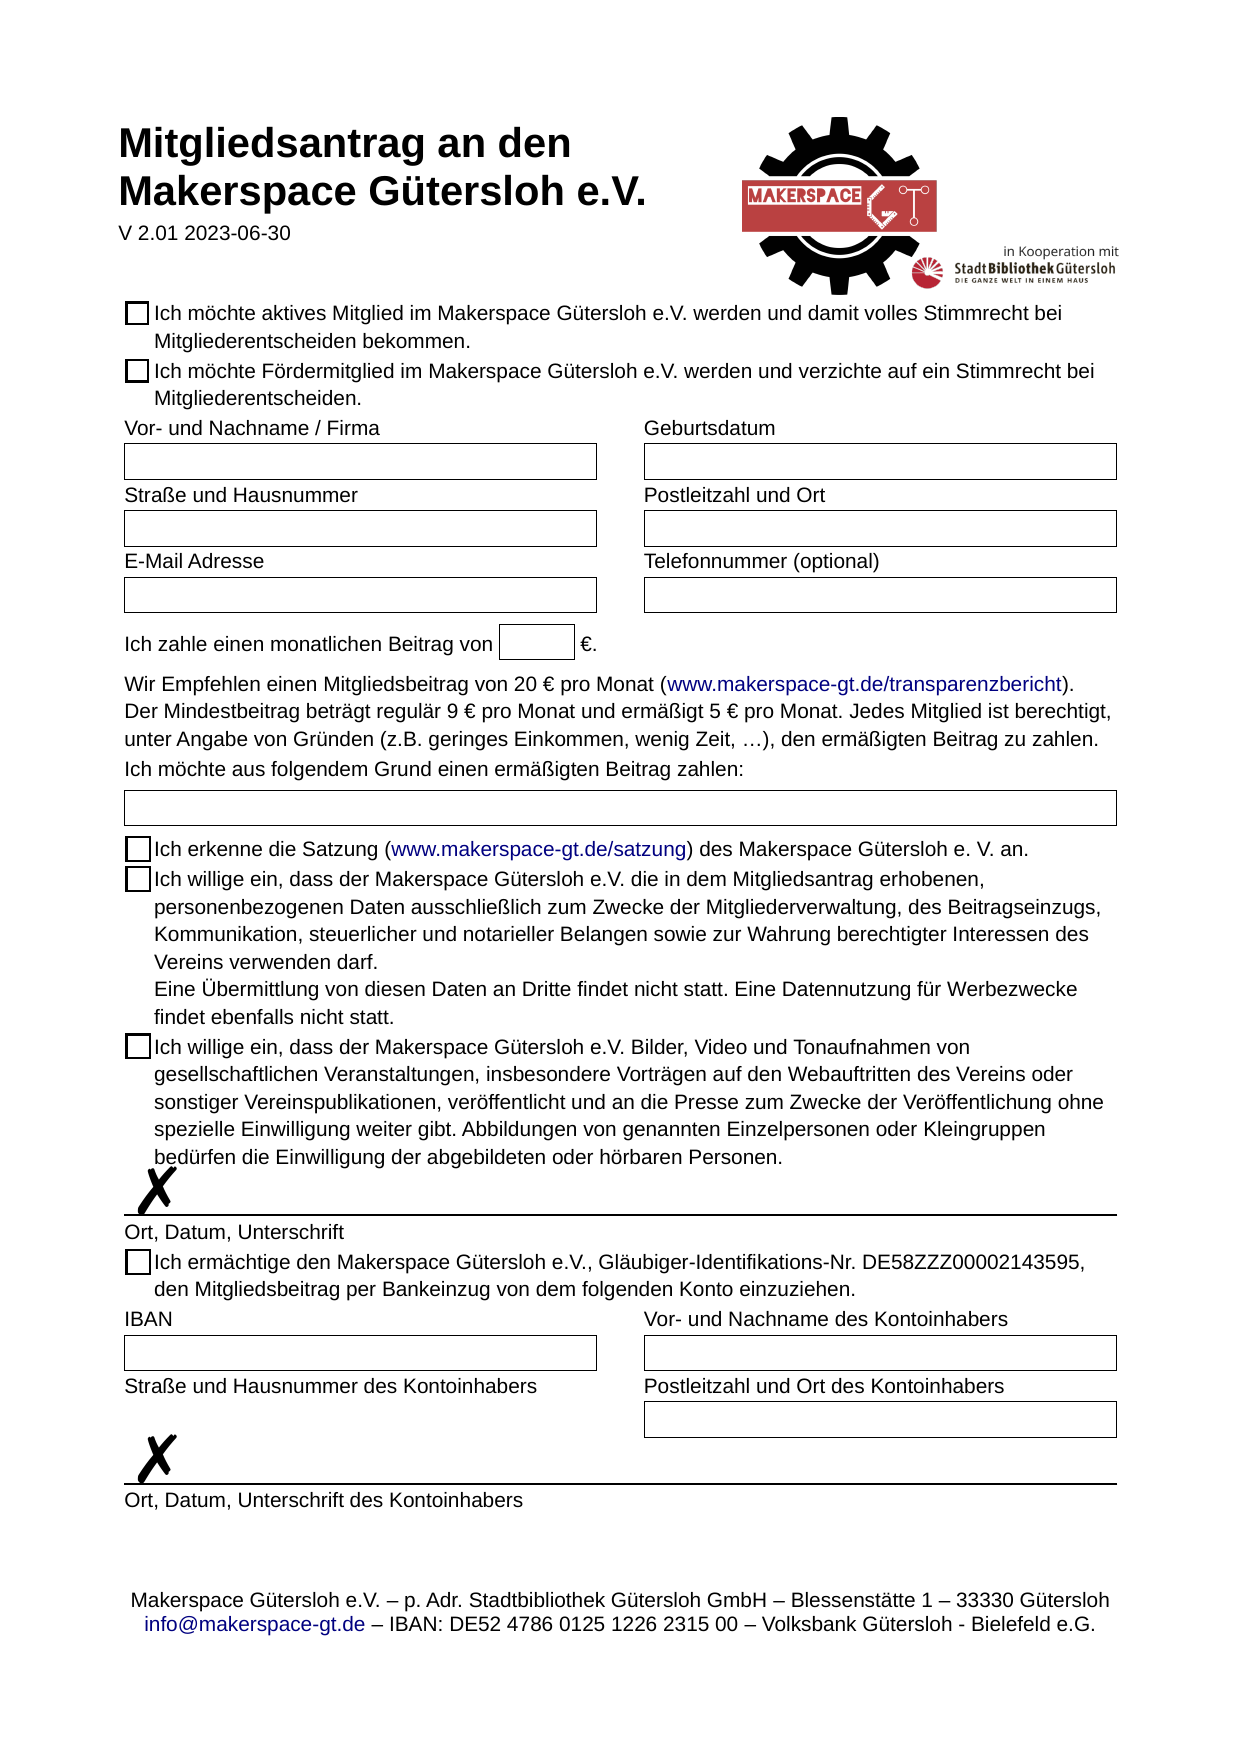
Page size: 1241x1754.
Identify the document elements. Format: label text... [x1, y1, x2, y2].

table_cell Ich willige ein, dass der Makerspace Gütersloh e.V. Bilder, Video und Tonaufnahmen von gesellschaftlichen Veranstaltungen, insbesondere Vorträgen auf den Webauftritten des Vereins oder sonstiger Vereinspublikationen, veröffentlicht und an die Presse zum Zwecke der Veröffentlichung ohne spezielle Einwilligung weiter gibt. Abbildungen von genannten Einzelpersonen oder Kleingruppen bedürfen die Einwilligung der abgebildeten oder hörbaren Personen. [148, 1029, 1123, 1168]
table_cell Wir Empfehlen einen Mitgliedsbeitrag von 20 € pro Monat (www.makerspace-gt.de/transparenzbericht). Der Mindestbeitrag beträgt regulär 9 € pro Monat und ermäßigt 5 € pro Monat. Jedes Mitglied ist berechtigt, unter Angabe von Gründen (z.B. geringes Einkommen, wenig Zeit, …), den ermäßigten Beitrag zu zahlen. [118, 666, 1123, 750]
table_cell Vor- und Nachname / Firma Straße und Hausnummer E-Mail Adresse [118, 410, 638, 612]
table_cell Ich ermächtige den Makerspace Gütersloh e.V., Gläubiger-Identifikations-Nr. DE58ZZZ00002143595, den Mitgliedsbeitrag per Bankeinzug von dem folgenden Konto einzuziehen. [148, 1244, 1123, 1301]
table_cell Ich willige ein, dass der Makerspace Gütersloh e.V. die in dem Mitgliedsantrag erhobenen, personenbezogenen Daten ausschließlich zum Zwecke der Mitgliederverwaltung, des Beitragseinzugs, Kommunikation, steuerlicher und notarieller Belangen sowie zur Wahrung berechtigter Interessen des Vereins verwenden darf. Eine Übermittlung von diesen Daten an Dritte findet nicht statt. Eine Datennutzung für Werbezwecke findet ebenfalls nicht statt. [148, 861, 1123, 1028]
table_cell [118, 353, 148, 410]
table_cell [118, 861, 148, 1028]
table_cell Ich möchte aus folgendem Grund einen ermäßigten Beitrag zahlen: [118, 750, 1123, 831]
table_cell Ich möchte Fördermitglied im Makerspace Gütersloh e.V. werden und verzichte auf ein Stimmrecht bei Mitgliederentscheiden. [148, 353, 1123, 410]
table_header [118, 295, 148, 353]
table_cell Geburtsdatum Postleitzahl und Ort Telefonnummer (optional) [638, 410, 1123, 612]
table_cell Ich zahle einen monatlichen Beitrag von €. [118, 612, 1123, 666]
table_cell [118, 1029, 148, 1168]
table_cell [118, 831, 148, 861]
table_cell Vor- und Nachname des Kontoinhabers Postleitzahl und Ort des Kontoinhabers [638, 1301, 1123, 1437]
picture [742, 117, 1122, 295]
table_cell Ort, Datum, Unterschrift [118, 1169, 1123, 1244]
table_cell IBAN Straße und Hausnummer des Kontoinhabers [118, 1301, 638, 1437]
table_cell Ich erkenne die Satzung (www.makerspace-gt.de/satzung) des Makerspace Gütersloh e. V. an. [148, 831, 1123, 861]
table_cell Ort, Datum, Unterschrift des Kontoinhabers [118, 1437, 1123, 1512]
table_cell [118, 1244, 148, 1301]
table_header Ich möchte aktives Mitglied im Makerspace Gütersloh e.V. werden und damit volles Stimmrecht bei Mitgliederentscheiden bekommen. [148, 295, 1123, 353]
